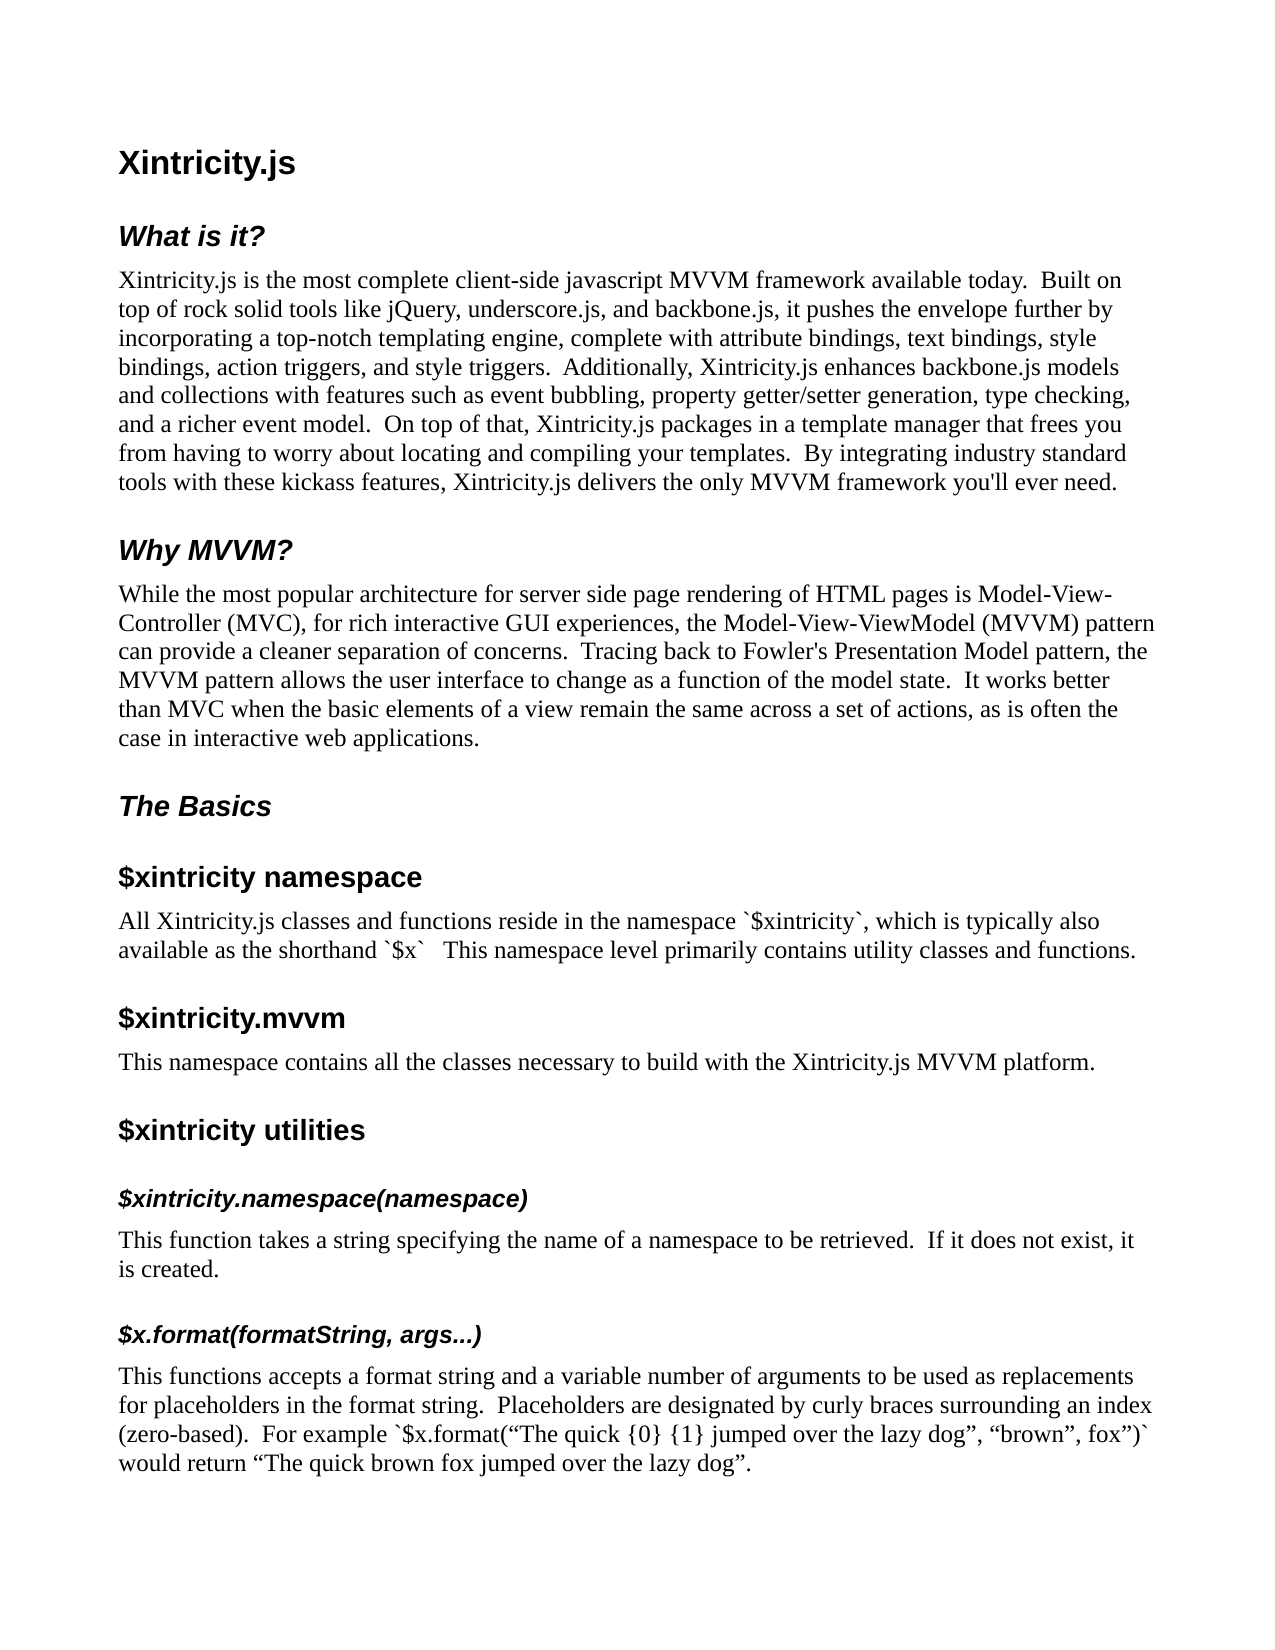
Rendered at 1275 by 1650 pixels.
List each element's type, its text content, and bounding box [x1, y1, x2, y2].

text This namespace contains all the classes necessary to build with the Xintricity.js MVVM platform. [118, 1047, 1157, 1076]
subtitle The Basics [118, 789, 1157, 822]
subtitle $x.format(formatString, args...) [118, 1320, 1157, 1349]
subtitle $xintricity namespace [118, 860, 1157, 893]
text All Xintricity.js classes and functions reside in the namespace `$xintricity`, which is typically also available as the shorthand `$x` This namespace level primarily contains utility classes and functions. [118, 906, 1157, 963]
subtitle $xintricity.namespace(namespace) [118, 1184, 1157, 1213]
subtitle $xintricity utilities [118, 1113, 1157, 1147]
subtitle Xintricity.js [118, 143, 1157, 182]
text This functions accepts a format string and a variable number of arguments to be used as replacements for placeholders in the format string. Placeholders are designated by curly braces surrounding an index (zero-based). For example `$x.format(“The quick {0} {1} jumped over the lazy dog”, “brown”, fox”)` would return “The quick brown fox jumped over the lazy dog”. [118, 1361, 1157, 1476]
subtitle What is it? [118, 219, 1157, 253]
text While the most popular architecture for server side page rendering of HTML pages is Model-View-Controller (MVC), for rich interactive GUI experiences, the Model-View-ViewModel (MVVM) pattern can provide a cleaner separation of concerns. Tracing back to Fowler's Presentation Model pattern, the MVVM pattern allows the user interface to change as a function of the model state. It works better than MVC when the basic elements of a view remain the same across a set of actions, as is often the case in interactive web applications. [118, 579, 1157, 751]
subtitle Why MVVM? [118, 533, 1157, 566]
text Xintricity.js is the most complete client-side javascript MVVM framework available today. Built on top of rock solid tools like jQuery, underscore.js, and backbone.js, it pushes the envelope further by incorporating a top-notch templating engine, complete with attribute bindings, text bindings, style bindings, action triggers, and style triggers. Additionally, Xintricity.js enhances backbone.js models and collections with features such as event bubbling, property getter/setter generation, type checking, and a richer event model. On top of that, Xintricity.js packages in a template manager that frees you from having to worry about locating and compiling your templates. By integrating industry standard tools with these kickass features, Xintricity.js delivers the only MVVM framework you'll ever need. [118, 265, 1157, 495]
subtitle $xintricity.mvvm [118, 1001, 1157, 1034]
text This function takes a string specifying the name of a namespace to be retrieved. If it does not exist, it is created. [118, 1225, 1157, 1283]
